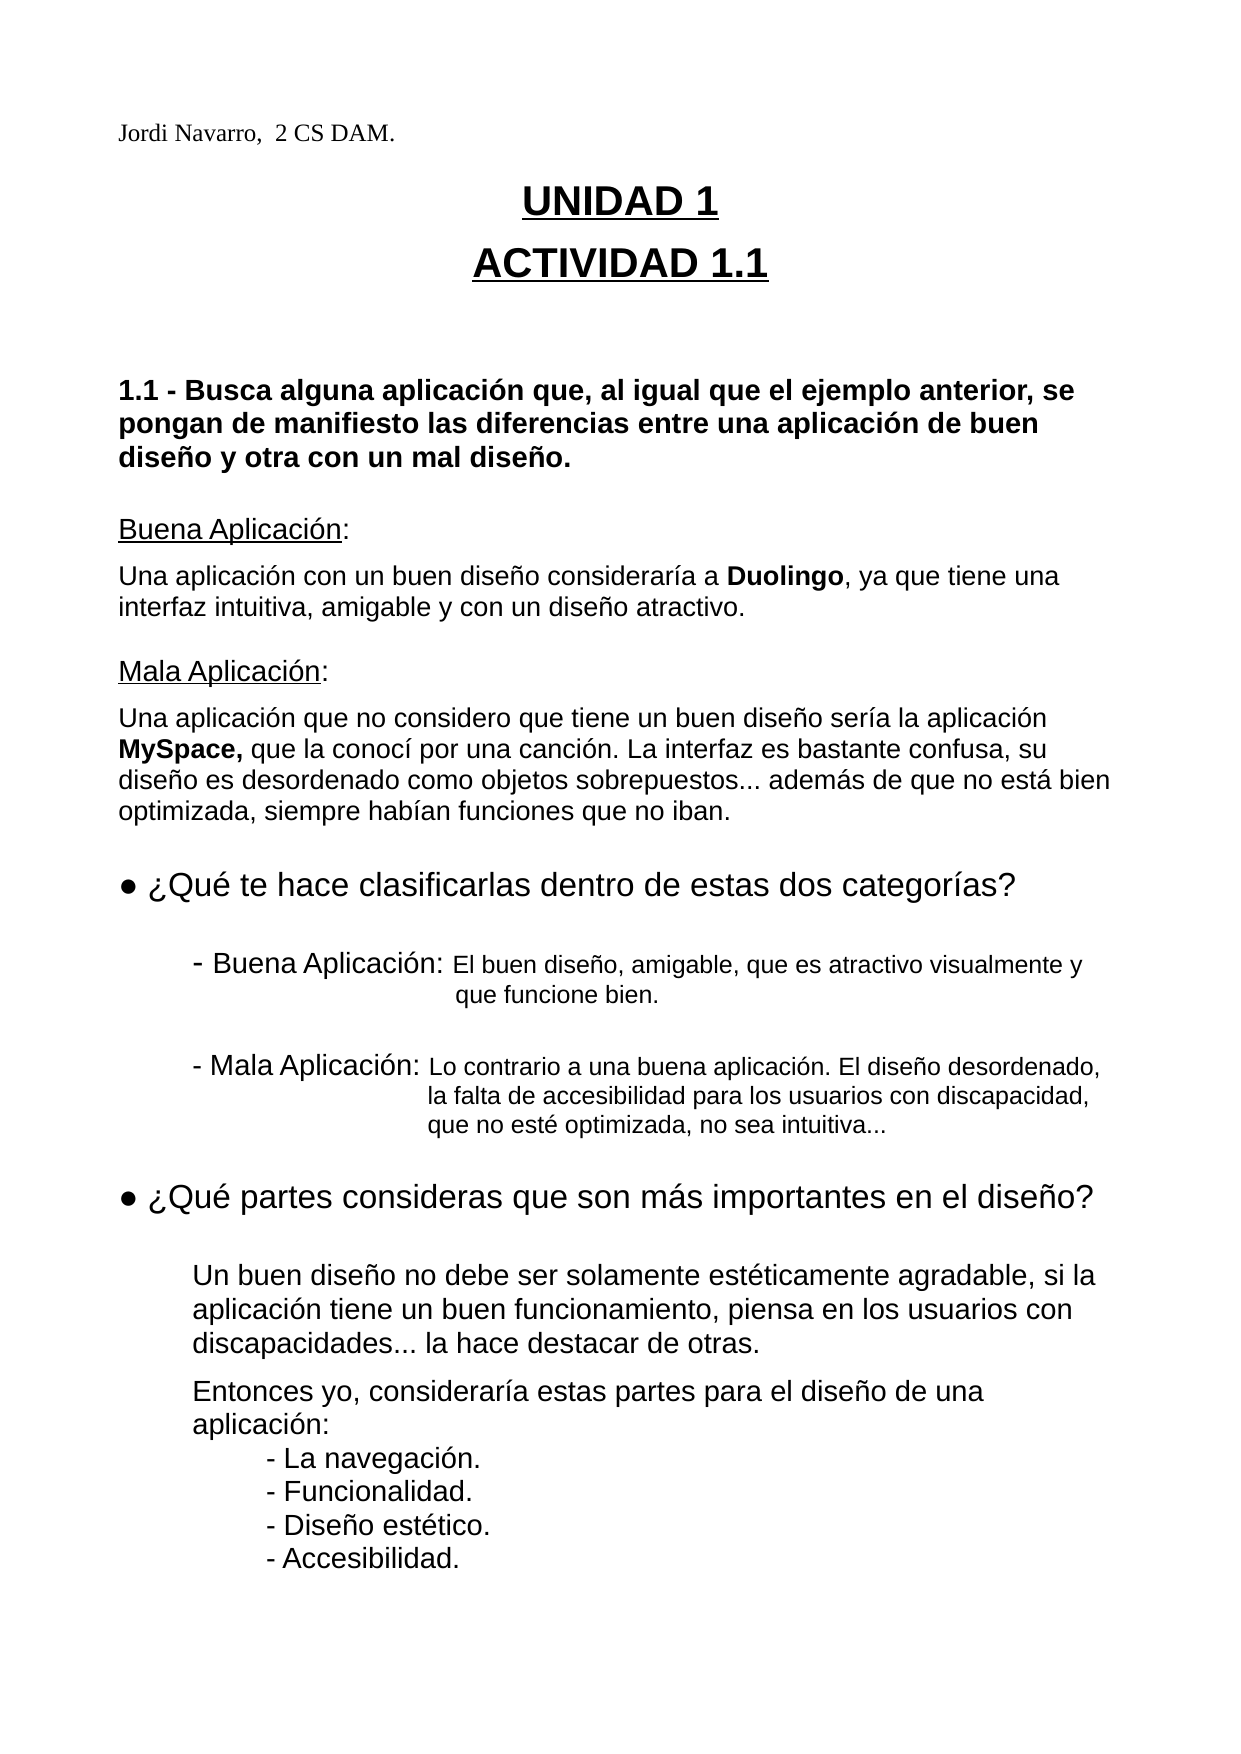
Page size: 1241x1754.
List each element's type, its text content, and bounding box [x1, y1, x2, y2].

text ● ¿Qué partes consideras que son más importantes en el diseño? [118, 1177, 1122, 1215]
text Una aplicación con un buen diseño consideraría a Duolingo, ya que tiene una interfaz intuitiva, amigable y con un diseño atractivo. [118, 560, 1122, 622]
text - La navegación. [118, 1441, 1122, 1474]
text - Buena Aplicación: El buen diseño, amigable, que es atractivo visualmente y que funcione bien. [118, 942, 1122, 1009]
text - Funcionalidad. [118, 1474, 1122, 1508]
text - Diseño estético. [118, 1508, 1122, 1541]
text Una aplicación que no considero que tiene un buen diseño sería la aplicación MySpace, que la conocí por una canción. La interfaz es bastante confusa, su diseño es desordenado como objetos sobrepuestos... además de que no está bien optimizada, siempre habían funciones que no iban. [118, 702, 1122, 827]
text ● ¿Qué te hace clasificarlas dentro de estas dos categorías? [118, 865, 1122, 903]
text UNIDAD 1 [118, 176, 1122, 224]
text 1.1 - Busca alguna aplicación que, al igual que el ejemplo anterior, se pongan de manifiesto las diferencias entre una aplicación de buen diseño y otra con un mal diseño. [118, 373, 1122, 473]
text Mala Aplicación: [118, 654, 1122, 687]
text Buena Aplicación: [118, 512, 1122, 546]
text - Mala Aplicación: Lo contrario a una buena aplicación. El diseño desordenado, la falta de accesibilidad para los usuarios con discapacidad, que no esté optimizada, no sea intuitiva... [118, 1047, 1122, 1138]
text ACTIVIDAD 1.1 [118, 239, 1122, 287]
text - Accesibilidad. [118, 1541, 1122, 1575]
text Entonces yo, consideraría estas partes para el diseño de una aplicación: [118, 1374, 1122, 1441]
text Un buen diseño no debe ser solamente estéticamente agradable, si la aplicación tiene un buen funcionamiento, piensa en los usuarios con discapacidades... la hace destacar de otras. [118, 1254, 1122, 1359]
